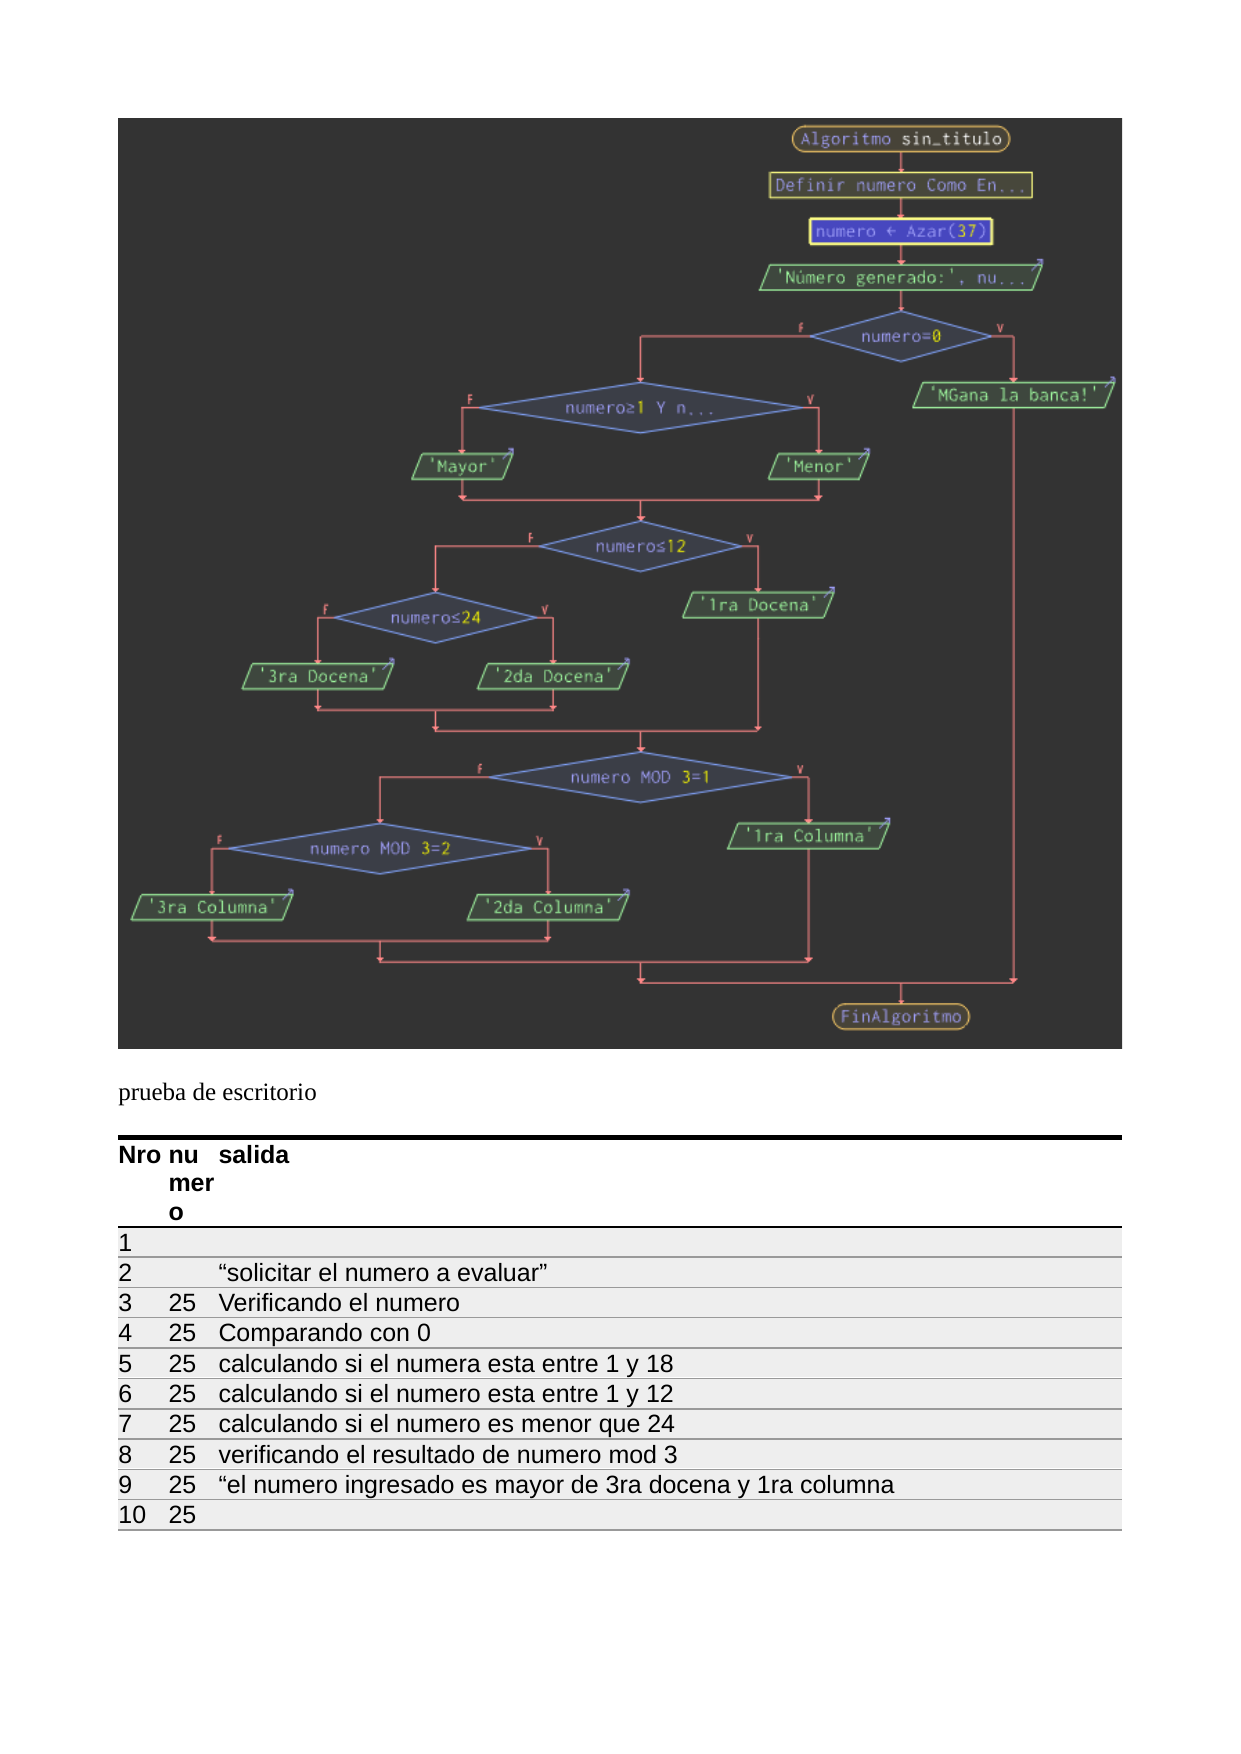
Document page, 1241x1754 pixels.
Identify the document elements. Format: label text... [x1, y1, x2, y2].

table_cell 25 [168, 1379, 218, 1408]
table_cell 25 [168, 1470, 218, 1499]
table_header numero [168, 1140, 218, 1226]
table_cell [168, 1258, 218, 1287]
table_cell 2 [118, 1258, 168, 1287]
table_cell 25 [168, 1288, 218, 1317]
picture [118, 118, 1123, 1049]
table_cell 25 [168, 1318, 218, 1347]
table_header salida [218, 1140, 1122, 1226]
table_cell [218, 1228, 1122, 1256]
table_cell 1 [118, 1228, 168, 1256]
table_cell 4 [118, 1318, 168, 1347]
table_header Nro [118, 1140, 168, 1226]
table_cell 25 [168, 1440, 218, 1468]
table_cell 6 [118, 1379, 168, 1408]
table_cell 3 [118, 1288, 168, 1317]
text prueba de escritorio [118, 1077, 1122, 1106]
table_cell [168, 1228, 218, 1256]
table_cell 10 [118, 1500, 168, 1529]
table_cell verificando el resultado de numero mod 3 [218, 1440, 1122, 1468]
table_cell calculando si el numero es menor que 24 [218, 1410, 1122, 1438]
table_cell “solicitar el numero a evaluar” [218, 1258, 1122, 1287]
table_cell 5 [118, 1349, 168, 1377]
table_cell 25 [168, 1349, 218, 1377]
table_cell “el numero ingresado es mayor de 3ra docena y 1ra columna [218, 1470, 1122, 1499]
table_cell 8 [118, 1440, 168, 1468]
table_cell calculando si el numero esta entre 1 y 12 [218, 1379, 1122, 1408]
table_cell [218, 1500, 1122, 1529]
table_cell calculando si el numera esta entre 1 y 18 [218, 1349, 1122, 1377]
table_cell Verificando el numero [218, 1288, 1122, 1317]
table_cell 25 [168, 1500, 218, 1529]
table_cell 9 [118, 1470, 168, 1499]
table_cell 7 [118, 1410, 168, 1438]
table_cell Comparando con 0 [218, 1318, 1122, 1347]
table_cell 25 [168, 1410, 218, 1438]
